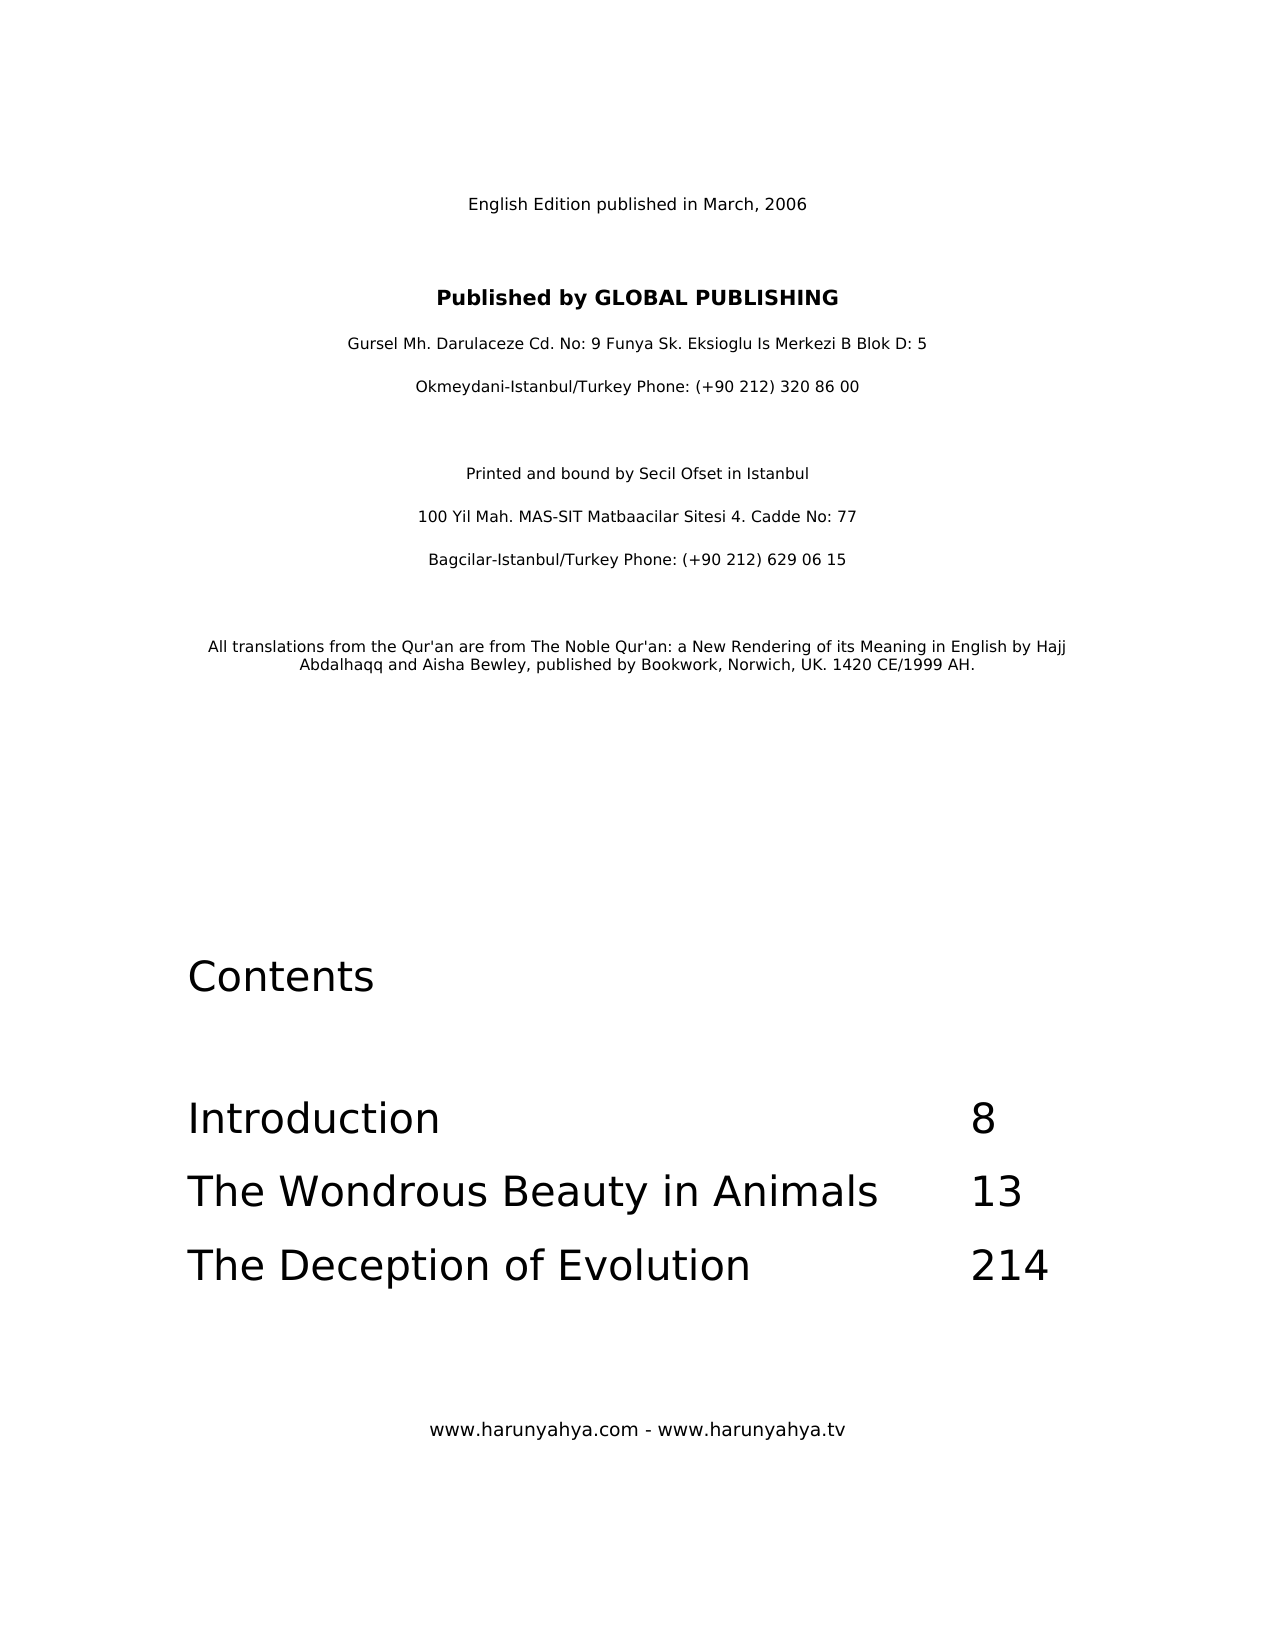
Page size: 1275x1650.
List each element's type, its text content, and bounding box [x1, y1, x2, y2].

text www.harunyahya.com - www.harunyahya.tv [187, 1419, 1087, 1441]
text 100 Yil Mah. MAS-SIT Matbaacilar Sitesi 4. Cadde No: 77 [187, 508, 1087, 526]
text Printed and bound by Secil Ofset in Istanbul [187, 464, 1087, 483]
text Bagcilar-Istanbul/Turkey Phone: (+90 212) 629 06 15 [187, 551, 1087, 569]
text Contents [187, 952, 1087, 1001]
text All translations from the Qur'an are from The Noble Qur'an: a New Rendering of its Meaning in English by Hajj Abdalhaqq and Aisha Bewley, published by Bookwork, Norwich, UK. 1420 CE/1999 AH. [187, 637, 1087, 674]
text The Wondrous Beauty in Animals 13 [187, 1168, 1087, 1217]
text Okmeydani-Istanbul/Turkey Phone: (+90 212) 320 86 00 [187, 378, 1087, 396]
text English Edition published in March, 2006 [187, 194, 1087, 214]
text Gursel Mh. Darulaceze Cd. No: 9 Funya Sk. Eksioglu Is Merkezi B Blok D: 5 [187, 335, 1087, 353]
text Published by GLOBAL PUBLISHING [187, 286, 1087, 310]
text The Deception of Evolution 214 [187, 1242, 1087, 1290]
text Introduction 8 [187, 1095, 1087, 1143]
